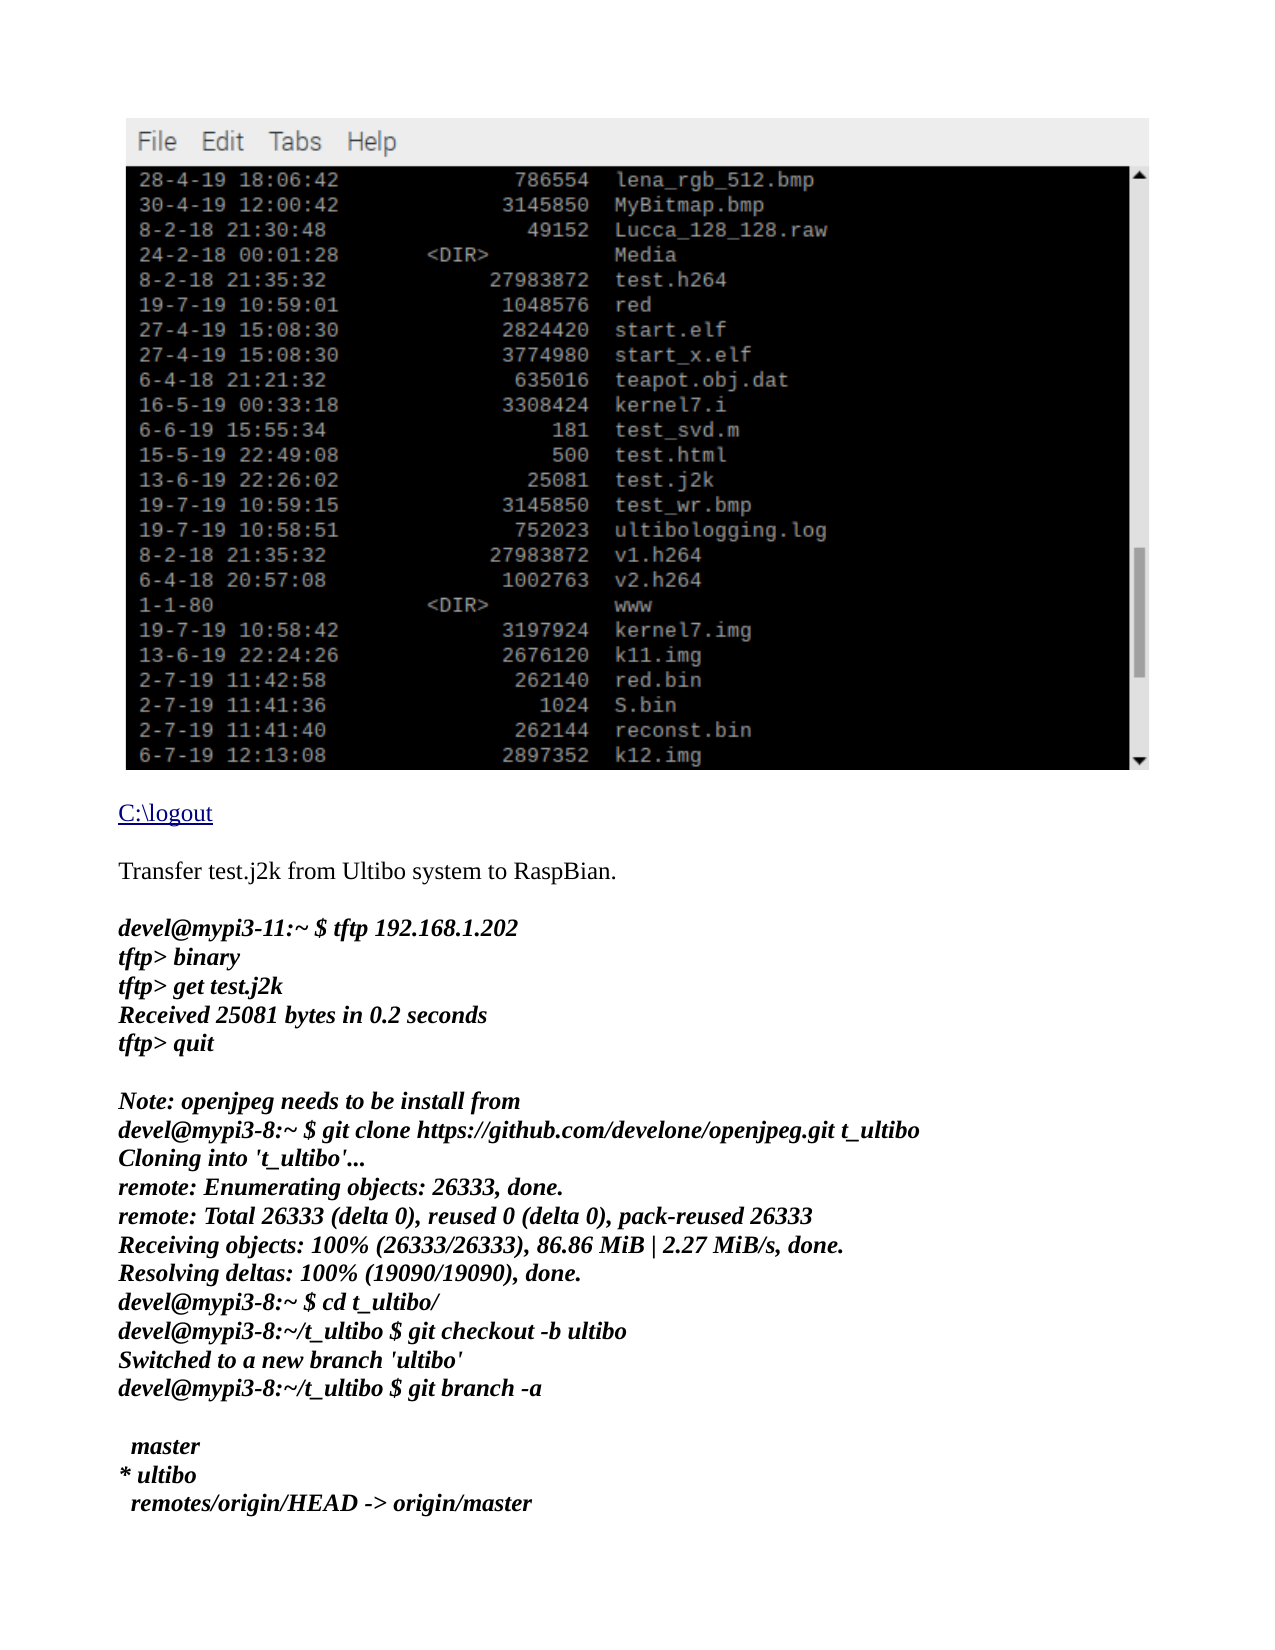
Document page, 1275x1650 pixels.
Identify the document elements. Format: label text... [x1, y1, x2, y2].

text C:\logout [118, 798, 1157, 827]
text Switched to a new branch 'ultibo' [118, 1345, 1157, 1373]
text remotes/origin/HEAD -> origin/master [118, 1488, 1157, 1517]
text Note: openjpeg needs to be install from [118, 1086, 1157, 1115]
text remote: Enumerating objects: 26333, done. [118, 1172, 1157, 1201]
text devel@mypi3-8:~/t_ultibo $ git checkout -b ultibo [118, 1316, 1157, 1345]
text tftp> get test.j2k [118, 971, 1157, 1000]
text * ultibo [118, 1460, 1157, 1488]
text devel@mypi3-8:~ $ cd t_ultibo/ [118, 1287, 1157, 1316]
text Received 25081 bytes in 0.2 seconds [118, 1000, 1157, 1028]
text Resolving deltas: 100% (19090/19090), done. [118, 1258, 1157, 1287]
text devel@mypi3-11:~ $ tftp 192.168.1.202 [118, 913, 1157, 942]
text devel@mypi3-8:~/t_ultibo $ git branch -a [118, 1373, 1157, 1402]
text Receiving objects: 100% (26333/26333), 86.86 MiB | 2.27 MiB/s, done. [118, 1230, 1157, 1258]
text Transfer test.j2k from Ultibo system to RaspBian. [118, 856, 1157, 885]
picture [125, 118, 1150, 770]
text master [118, 1431, 1157, 1460]
text tftp> quit [118, 1028, 1157, 1057]
text Cloning into 't_ultibo'... [118, 1143, 1157, 1172]
text tftp> binary [118, 942, 1157, 971]
text devel@mypi3-8:~ $ git clone https://github.com/develone/openjpeg.git t_ultibo [118, 1115, 1157, 1143]
text remote: Total 26333 (delta 0), reused 0 (delta 0), pack-reused 26333 [118, 1201, 1157, 1230]
